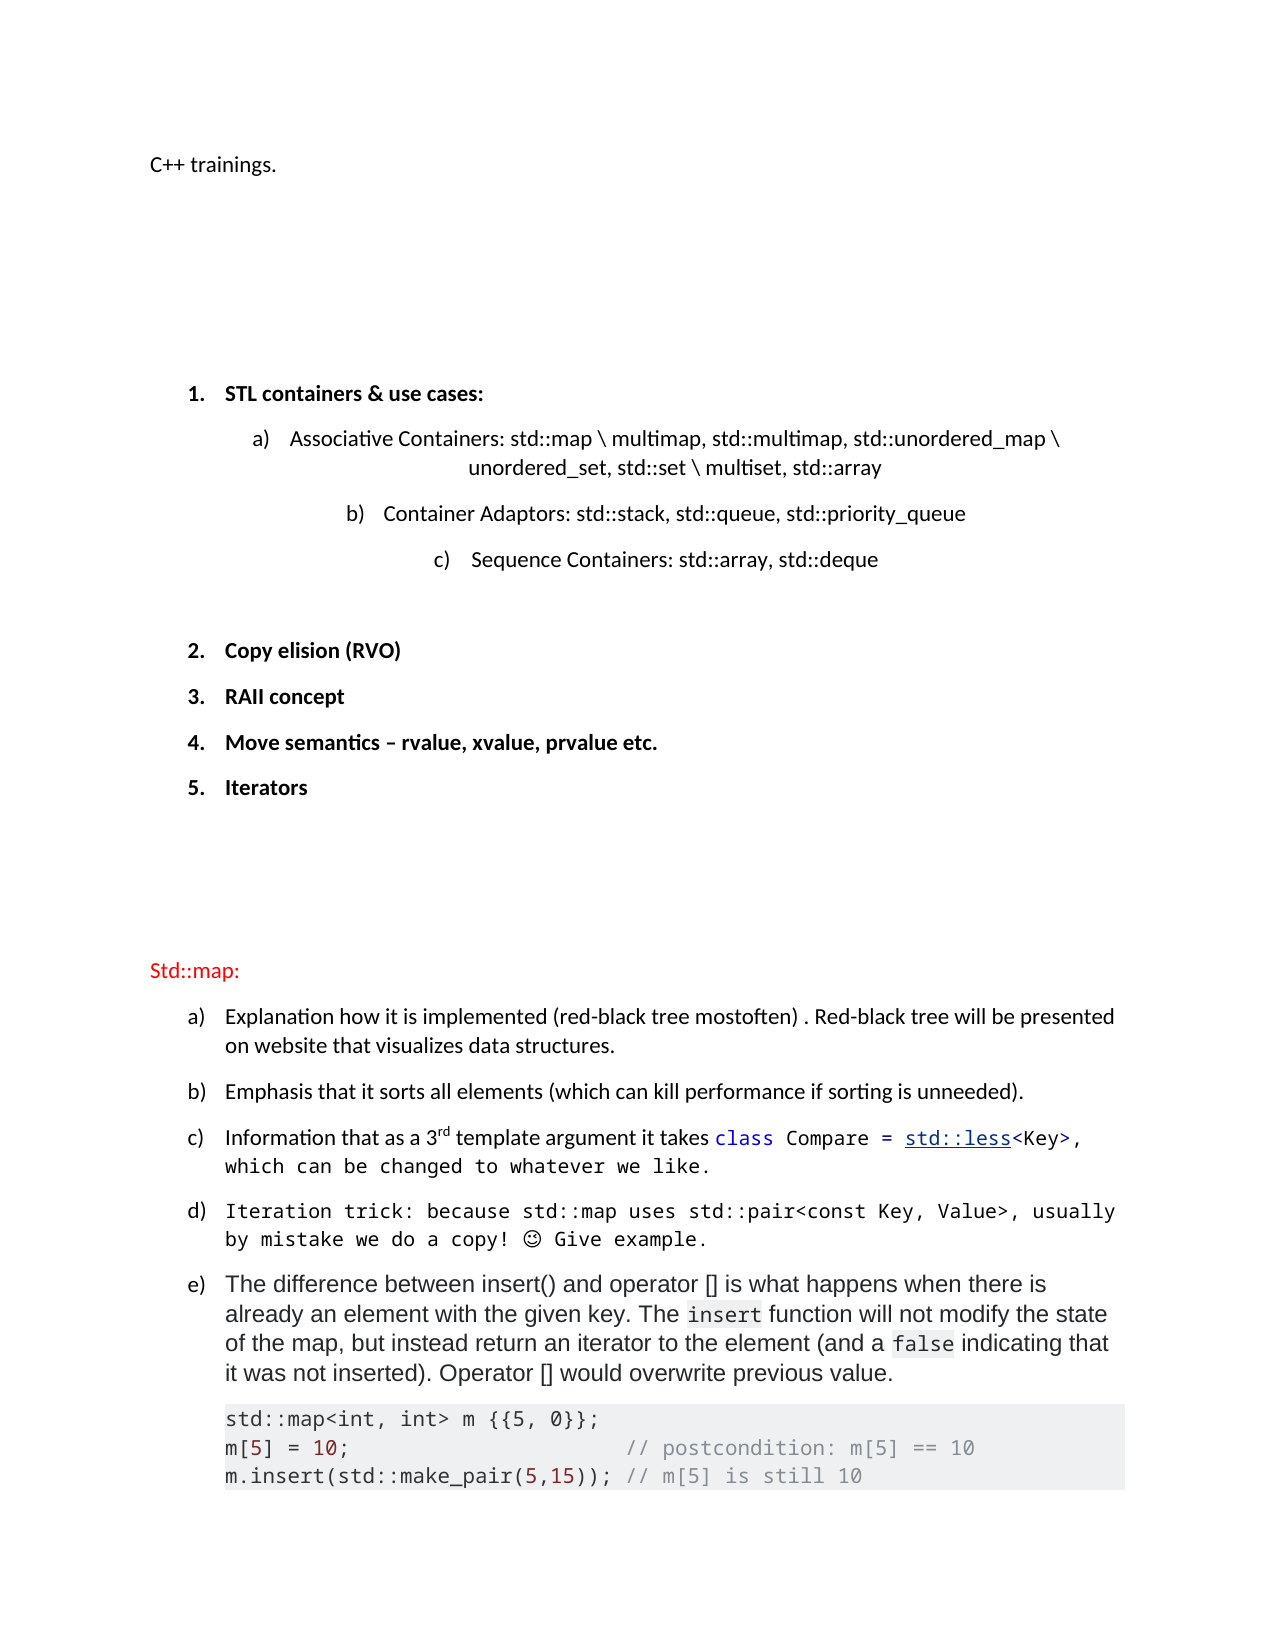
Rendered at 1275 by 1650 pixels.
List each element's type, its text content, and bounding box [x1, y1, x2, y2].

list m.insert(std::make_pair(5,15)); // m[5] is still 10 [225, 1461, 1125, 1490]
list STL containers & use cases: [187, 379, 1125, 407]
list Move semantics – rvalue, xvalue, prvalue etc. [187, 728, 1125, 756]
list Iterators [187, 773, 1125, 802]
list m[5] = 10; // postcondition: m[5] == 10 [225, 1433, 1125, 1461]
list RAII concept [187, 682, 1125, 710]
list Explanation how it is implemented (red-black tree mostoften) . Red-black tree will be presented on website that visualizes data structures. [187, 1002, 1125, 1059]
list Copy elision (RVO) [187, 636, 1125, 664]
list std::map<int, int> m {{5, 0}}; [225, 1404, 1125, 1433]
list Emphasis that it sorts all elements (which can kill performance if sorting is unneeded). [187, 1077, 1125, 1105]
list Iteration trick: because std::map uses std::pair<const Key, Value>, usually by mistake we do a copy! 😉 Give example. [187, 1197, 1125, 1253]
text C++ trainings. [150, 150, 1125, 178]
list Associative Containers: std::map \ multimap, std::multimap, std::unordered_map \ unordered_set, std::set \ multiset, std::array [187, 424, 1125, 481]
list Sequence Containers: std::array, std::deque [187, 545, 1125, 573]
text Std::map: [150, 956, 1125, 984]
list Container Adaptors: std::stack, std::queue, std::priority_queue [187, 499, 1125, 527]
list Information that as a 3rd template argument it takes class Compare = std::less<Key>, which can be changed to whatever we like. [187, 1123, 1125, 1179]
list The difference between insert() and operator [] is what happens when there is already an element with the given key. The insert function will not modify the state of the map, but instead return an iterator to the element (and a false indicating that it was not inserted). Operator [] would overwrite previous value. [187, 1270, 1125, 1387]
